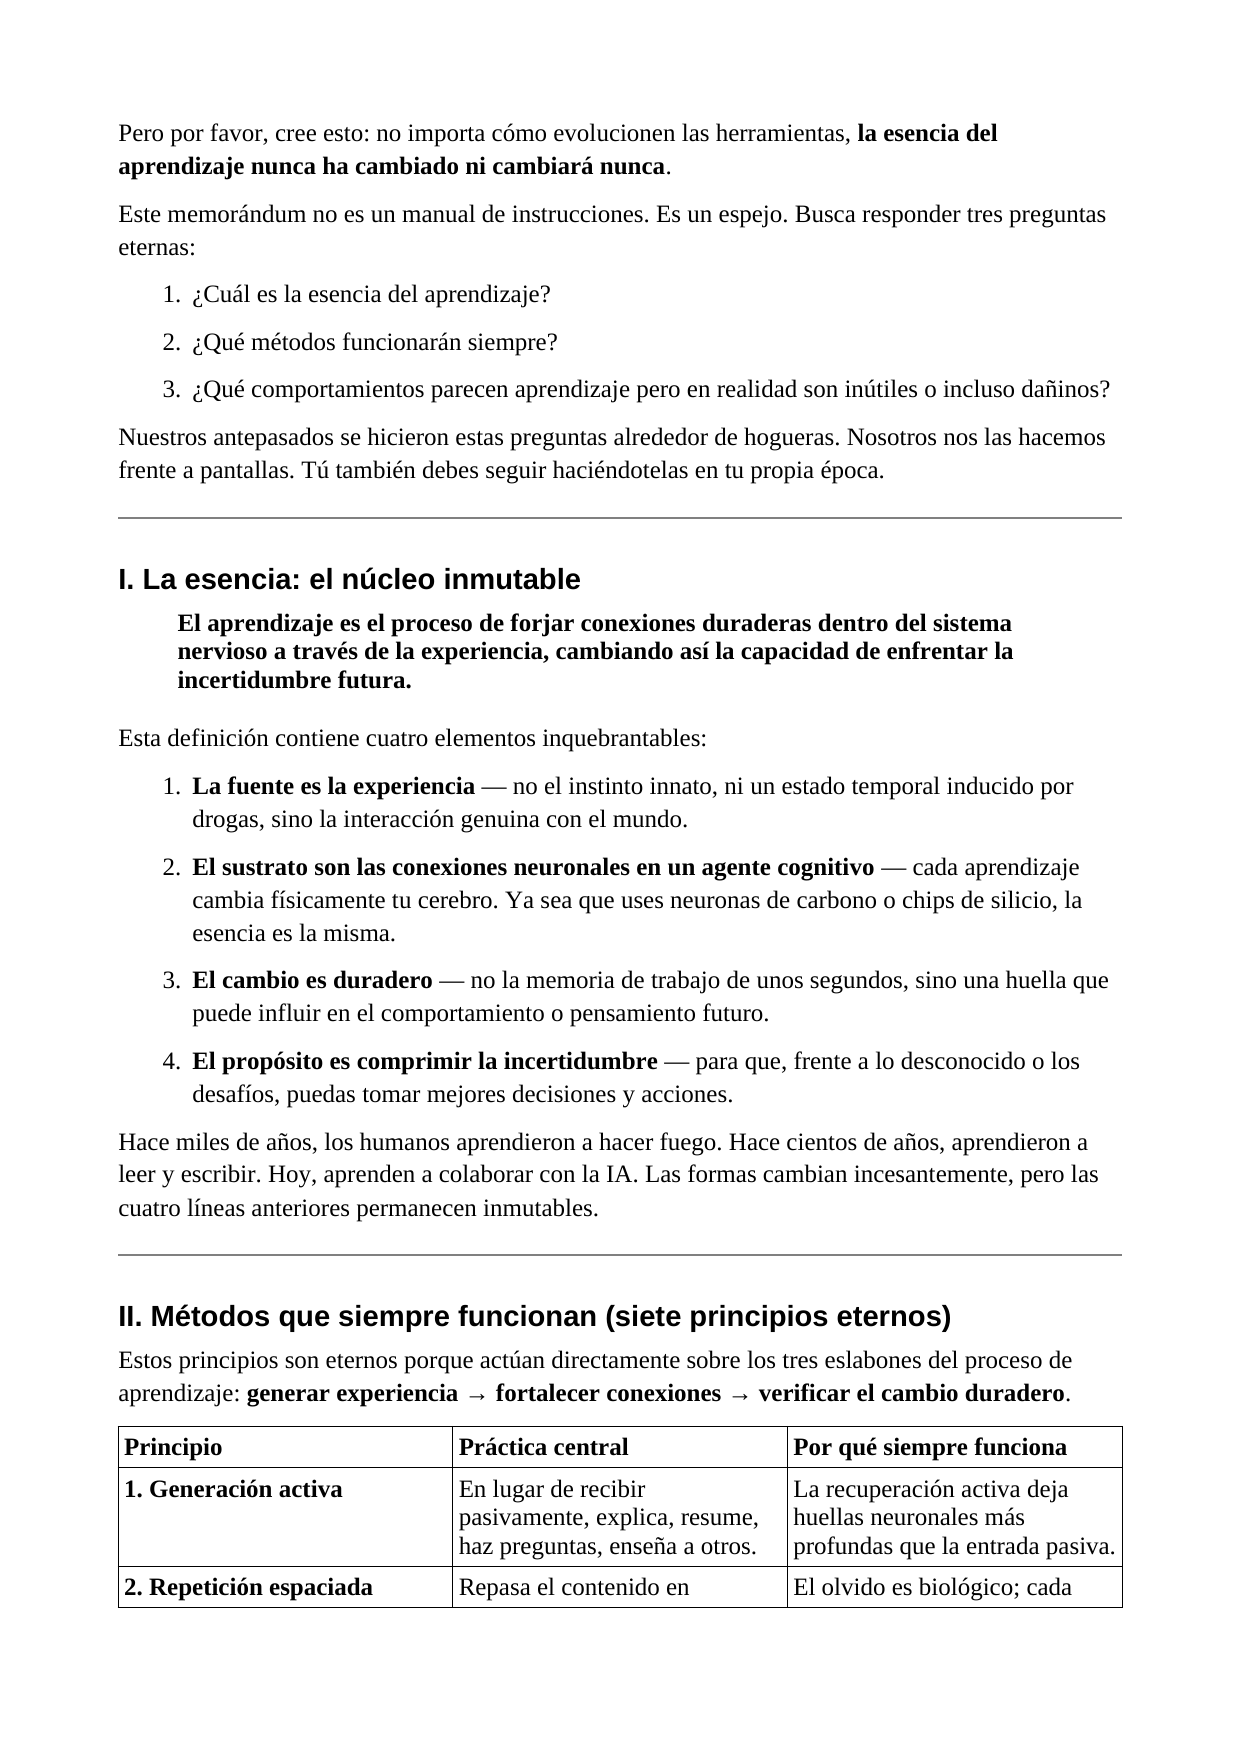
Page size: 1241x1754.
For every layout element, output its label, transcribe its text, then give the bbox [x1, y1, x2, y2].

table_cell 1. Generación activa [119, 1468, 452, 1566]
table_cell Repasa el contenido en [453, 1567, 787, 1607]
table_header Por qué siempre funciona [788, 1427, 1122, 1467]
list ¿Qué métodos funcionarán siempre? [162, 327, 1122, 356]
text Hace miles de años, los humanos aprendieron a hacer fuego. Hace cientos de años, aprendieron a leer y escribir. Hoy, aprenden a colaborar con la IA. Las formas cambian incesantemente, pero las cuatro líneas anteriores permanecen inmutables. [118, 1127, 1122, 1221]
subtitle I. La esencia: el núcleo inmutable [118, 562, 1122, 595]
table_cell 2. Repetición espaciada [119, 1567, 452, 1607]
table_cell El olvido es biológico; cada [788, 1567, 1122, 1607]
text Esta definición contiene cuatro elementos inquebrantables: [118, 723, 1122, 752]
text Estos principios son eternos porque actúan directamente sobre los tres eslabones del proceso de aprendizaje: generar experiencia → fortalecer conexiones → verificar el cambio duradero. [118, 1345, 1122, 1407]
list ¿Qué comportamientos parecen aprendizaje pero en realidad son inútiles o incluso dañinos? [162, 374, 1122, 403]
text El aprendizaje es el proceso de forjar conexiones duraderas dentro del sistema nervioso a través de la experiencia, cambiando así la capacidad de enfrentar la incertidumbre futura. [177, 608, 1063, 694]
list El propósito es comprimir la incertidumbre — para que, frente a lo desconocido o los desafíos, puedas tomar mejores decisiones y acciones. [162, 1046, 1122, 1108]
list El cambio es duradero — no la memoria de trabajo de unos segundos, sino una huella que puede influir en el comportamiento o pensamiento futuro. [162, 965, 1122, 1027]
text Pero por favor, cree esto: no importa cómo evolucionen las herramientas, la esencia del aprendizaje nunca ha cambiado ni cambiará nunca. [118, 118, 1122, 180]
table_header Principio [119, 1427, 452, 1467]
table_header Práctica central [453, 1427, 787, 1467]
subtitle II. Métodos que siempre funcionan (siete principios eternos) [118, 1299, 1122, 1333]
text Este memorándum no es un manual de instrucciones. Es un espejo. Busca responder tres preguntas eternas: [118, 199, 1122, 261]
text Nuestros antepasados se hicieron estas preguntas alrededor de hogueras. Nosotros nos las hacemos frente a pantallas. Tú también debes seguir haciéndotelas en tu propia época. [118, 422, 1122, 484]
table_cell La recuperación activa deja huellas neuronales más profundas que la entrada pasiva. [788, 1468, 1122, 1566]
list El sustrato son las conexiones neuronales en un agente cognitivo — cada aprendizaje cambia físicamente tu cerebro. Ya sea que uses neuronas de carbono o chips de silicio, la esencia es la misma. [162, 852, 1122, 946]
list ¿Cuál es la esencia del aprendizaje? [162, 279, 1122, 308]
table_cell En lugar de recibir pasivamente, explica, resume, haz preguntas, enseña a otros. [453, 1468, 787, 1566]
list La fuente es la experiencia — no el instinto innato, ni un estado temporal inducido por drogas, sino la interacción genuina con el mundo. [162, 771, 1122, 833]
